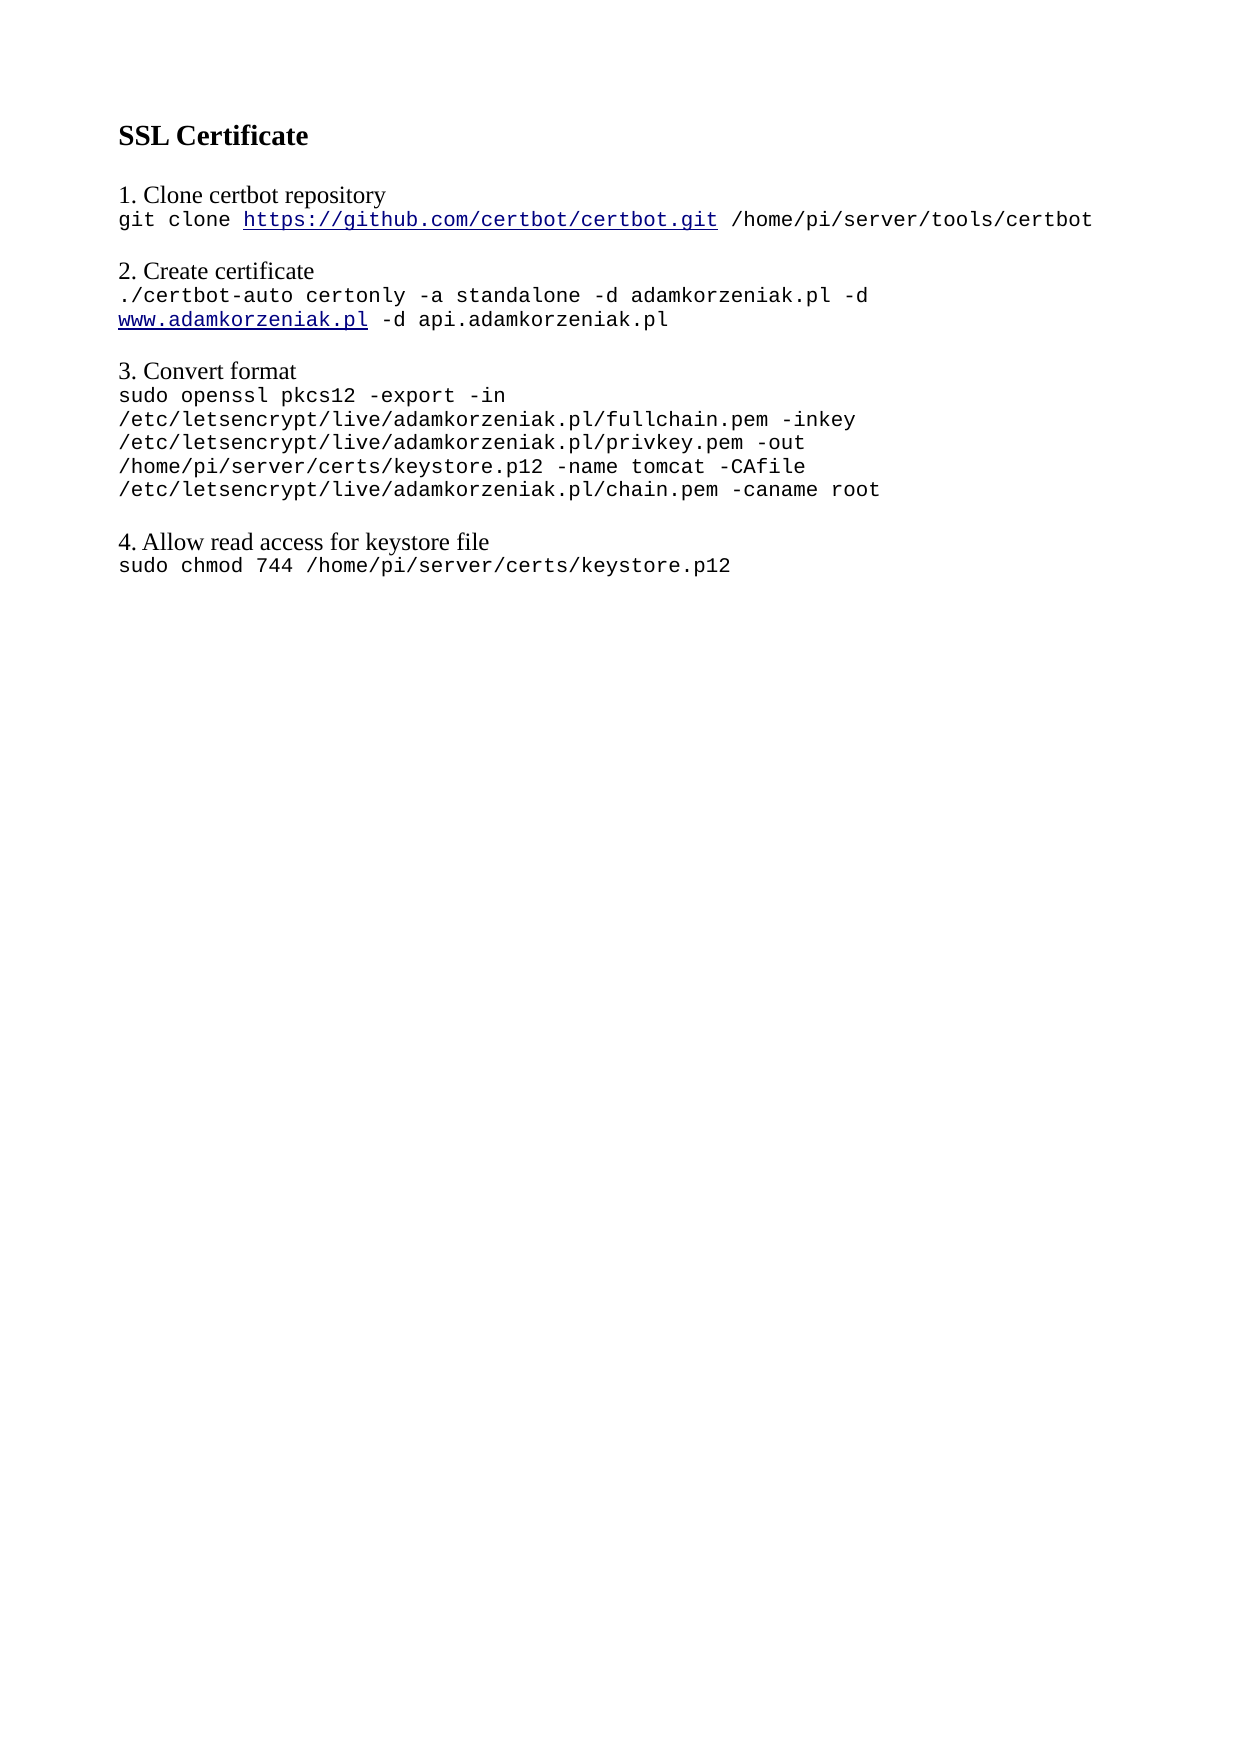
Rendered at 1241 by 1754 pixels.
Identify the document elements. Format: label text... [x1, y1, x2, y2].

text 2. Create certificate [118, 256, 1122, 285]
text git clone https://github.com/certbot/certbot.git /home/pi/server/tools/certbot [118, 209, 1122, 233]
text ./certbot-auto certonly -a standalone -d adamkorzeniak.pl -d www.adamkorzeniak.pl -d api.adamkorzeniak.pl [118, 285, 1122, 332]
text 1. Clone certbot repository [118, 180, 1122, 209]
text SSL Certificate [118, 118, 1122, 152]
text 4. Allow read access for keystore file [118, 527, 1122, 556]
text 3. Convert format [118, 356, 1122, 385]
text sudo chmod 744 /home/pi/server/certs/keystore.p12 [118, 556, 1122, 579]
text sudo openssl pkcs12 -export -in /etc/letsencrypt/live/adamkorzeniak.pl/fullchain.pem -inkey /etc/letsencrypt/live/adamkorzeniak.pl/privkey.pem -out /home/pi/server/certs/keystore.p12 -name tomcat -CAfile /etc/letsencrypt/live/adamkorzeniak.pl/chain.pem -caname root [118, 385, 1122, 503]
